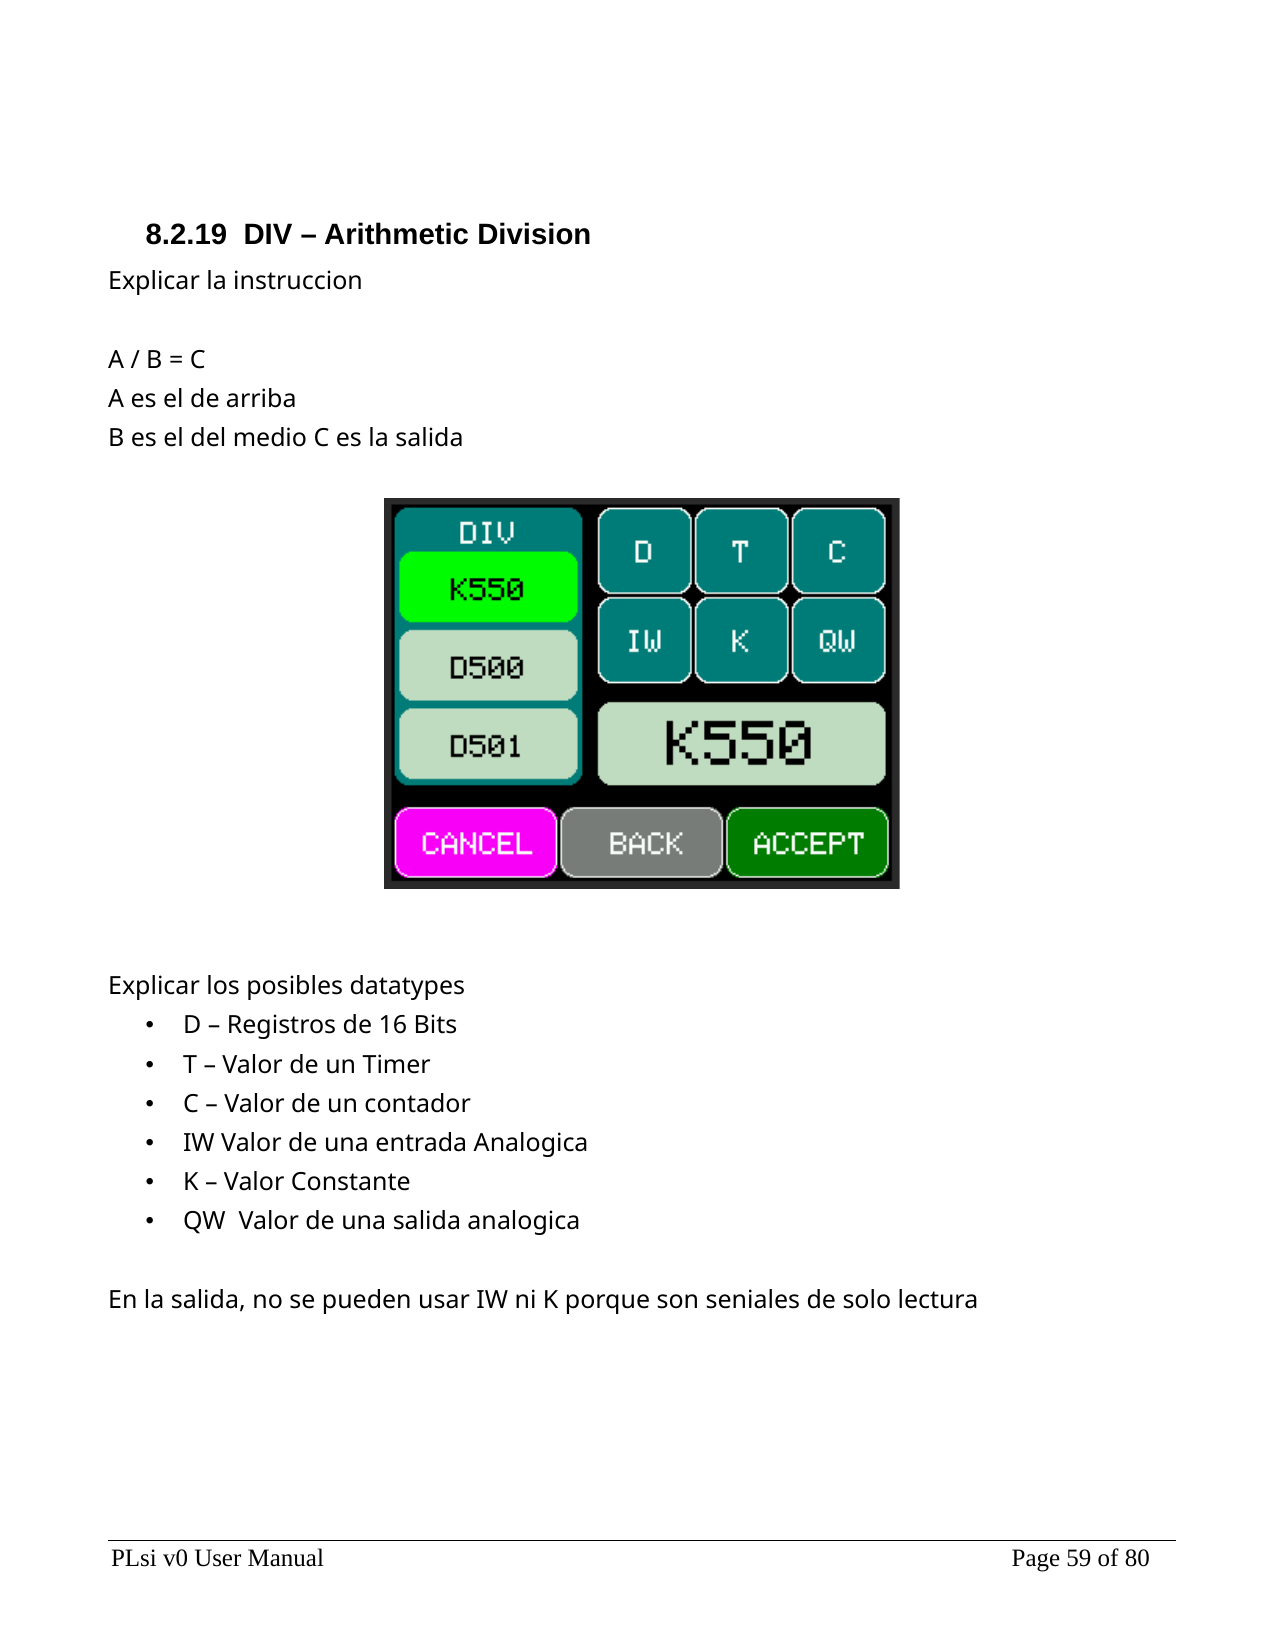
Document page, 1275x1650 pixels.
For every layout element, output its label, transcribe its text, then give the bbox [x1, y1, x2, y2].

text A / B = C [108, 341, 1176, 375]
picture [384, 498, 900, 889]
list D – Registros de 16 Bits [145, 1007, 1176, 1041]
list C – Valor de un contador [145, 1086, 1176, 1119]
text Explicar la instruccion [108, 263, 1176, 297]
subtitle 8.2.19 DIV – Arithmetic Division [145, 217, 1176, 251]
text A es el de arriba [108, 381, 1176, 414]
text En la salida, no se pueden usar IW ni K porque son seniales de solo lectura [108, 1281, 1176, 1315]
text B es el del medio C es la salida [108, 420, 1176, 454]
list QW Valor de una salida analogica [145, 1203, 1176, 1237]
text Explicar los posibles datatypes [108, 968, 1176, 1002]
list K – Valor Constante [145, 1164, 1176, 1198]
list T – Valor de un Timer [145, 1046, 1176, 1080]
list IW Valor de una entrada Analogica [145, 1125, 1176, 1159]
